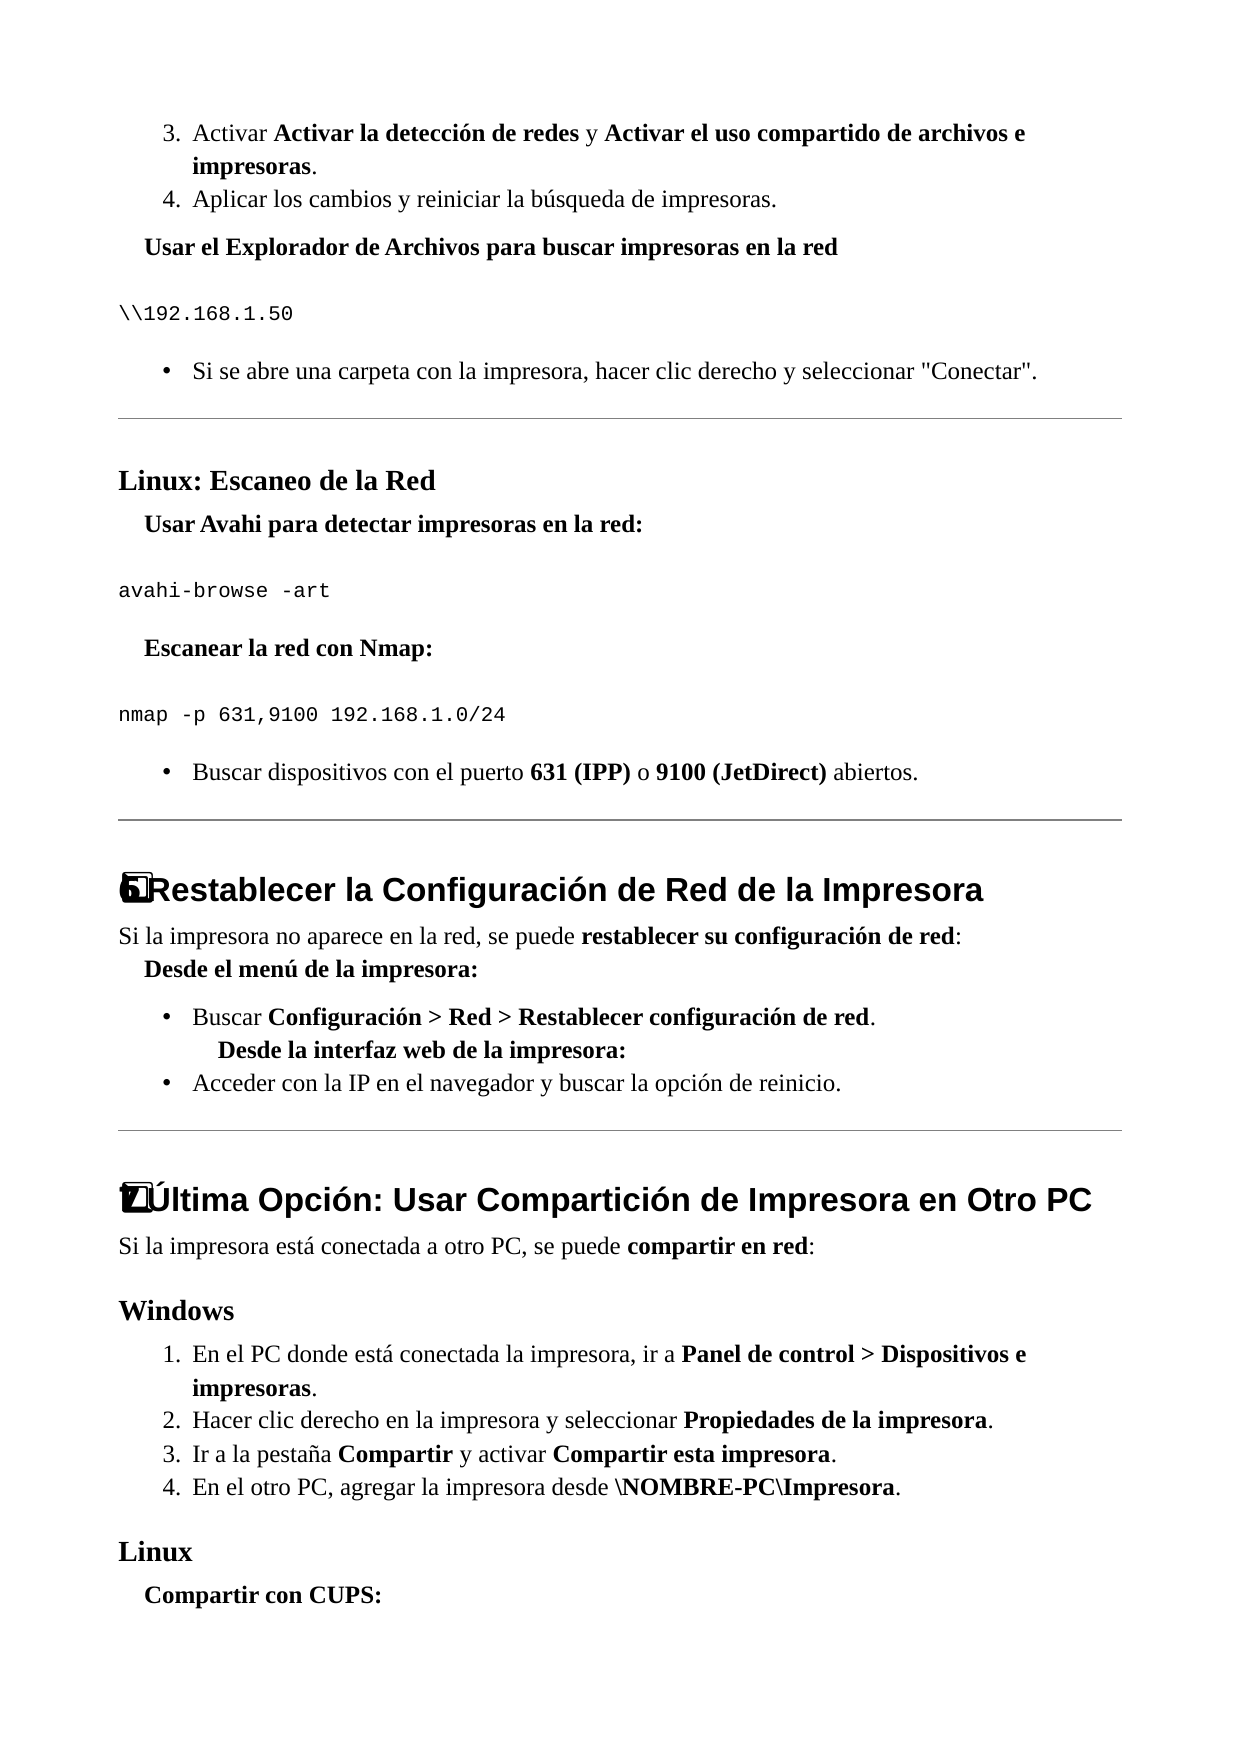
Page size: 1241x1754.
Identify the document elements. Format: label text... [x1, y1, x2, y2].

list En el PC donde está conectada la impresora, ir a Panel de control > Dispositivos e impresoras. [162, 1339, 1122, 1401]
subtitle 6️⃣ Restablecer la Configuración de Red de la Impresora [118, 870, 1122, 908]
text Si la impresora está conectada a otro PC, se puede compartir en red: [118, 1231, 1122, 1260]
subtitle Linux: Escaneo de la Red [118, 463, 1122, 496]
list Buscar Configuración > Red > Restablecer configuración de red. 🔲 Desde la interfaz web de la impresora: [162, 1002, 1122, 1063]
subtitle Windows [118, 1293, 1122, 1327]
text 🔲 Usar el Explorador de Archivos para buscar impresoras en la red [118, 232, 1122, 261]
text 🔲 Usar Avahi para detectar impresoras en la red: [118, 509, 1122, 537]
list Buscar dispositivos con el puerto 631 (IPP) o 9100 (JetDirect) abiertos. [162, 757, 1122, 786]
list Hacer clic derecho en la impresora y seleccionar Propiedades de la impresora. [162, 1406, 1122, 1434]
list Activar Activar la detección de redes y Activar el uso compartido de archivos e impresoras. [162, 118, 1122, 180]
text \\192.168.1.50 [118, 303, 1122, 327]
list En el otro PC, agregar la impresora desde \NOMBRE-PC\Impresora. [162, 1472, 1122, 1500]
list Aplicar los cambios y reiniciar la búsqueda de impresoras. [162, 184, 1122, 213]
text avahi-browse -art [118, 580, 1122, 603]
text 🔲 Compartir con CUPS: [118, 1580, 1122, 1609]
subtitle Linux [118, 1534, 1122, 1567]
list Acceder con la IP en el navegador y buscar la opción de reinicio. [162, 1068, 1122, 1096]
list Ir a la pestaña Compartir y activar Compartir esta impresora. [162, 1439, 1122, 1467]
text nmap -p 631,9100 192.168.1.0/24 [118, 704, 1122, 728]
subtitle 7️⃣ Última Opción: Usar Compartición de Impresora en Otro PC [118, 1180, 1122, 1219]
list Si se abre una carpeta con la impresora, hacer clic derecho y seleccionar "Conectar". [162, 356, 1122, 385]
text 🔲 Escanear la red con Nmap: [118, 633, 1122, 662]
text Si la impresora no aparece en la red, se puede restablecer su configuración de red: 🔲 Desde el menú de la impresora: [118, 921, 1122, 983]
